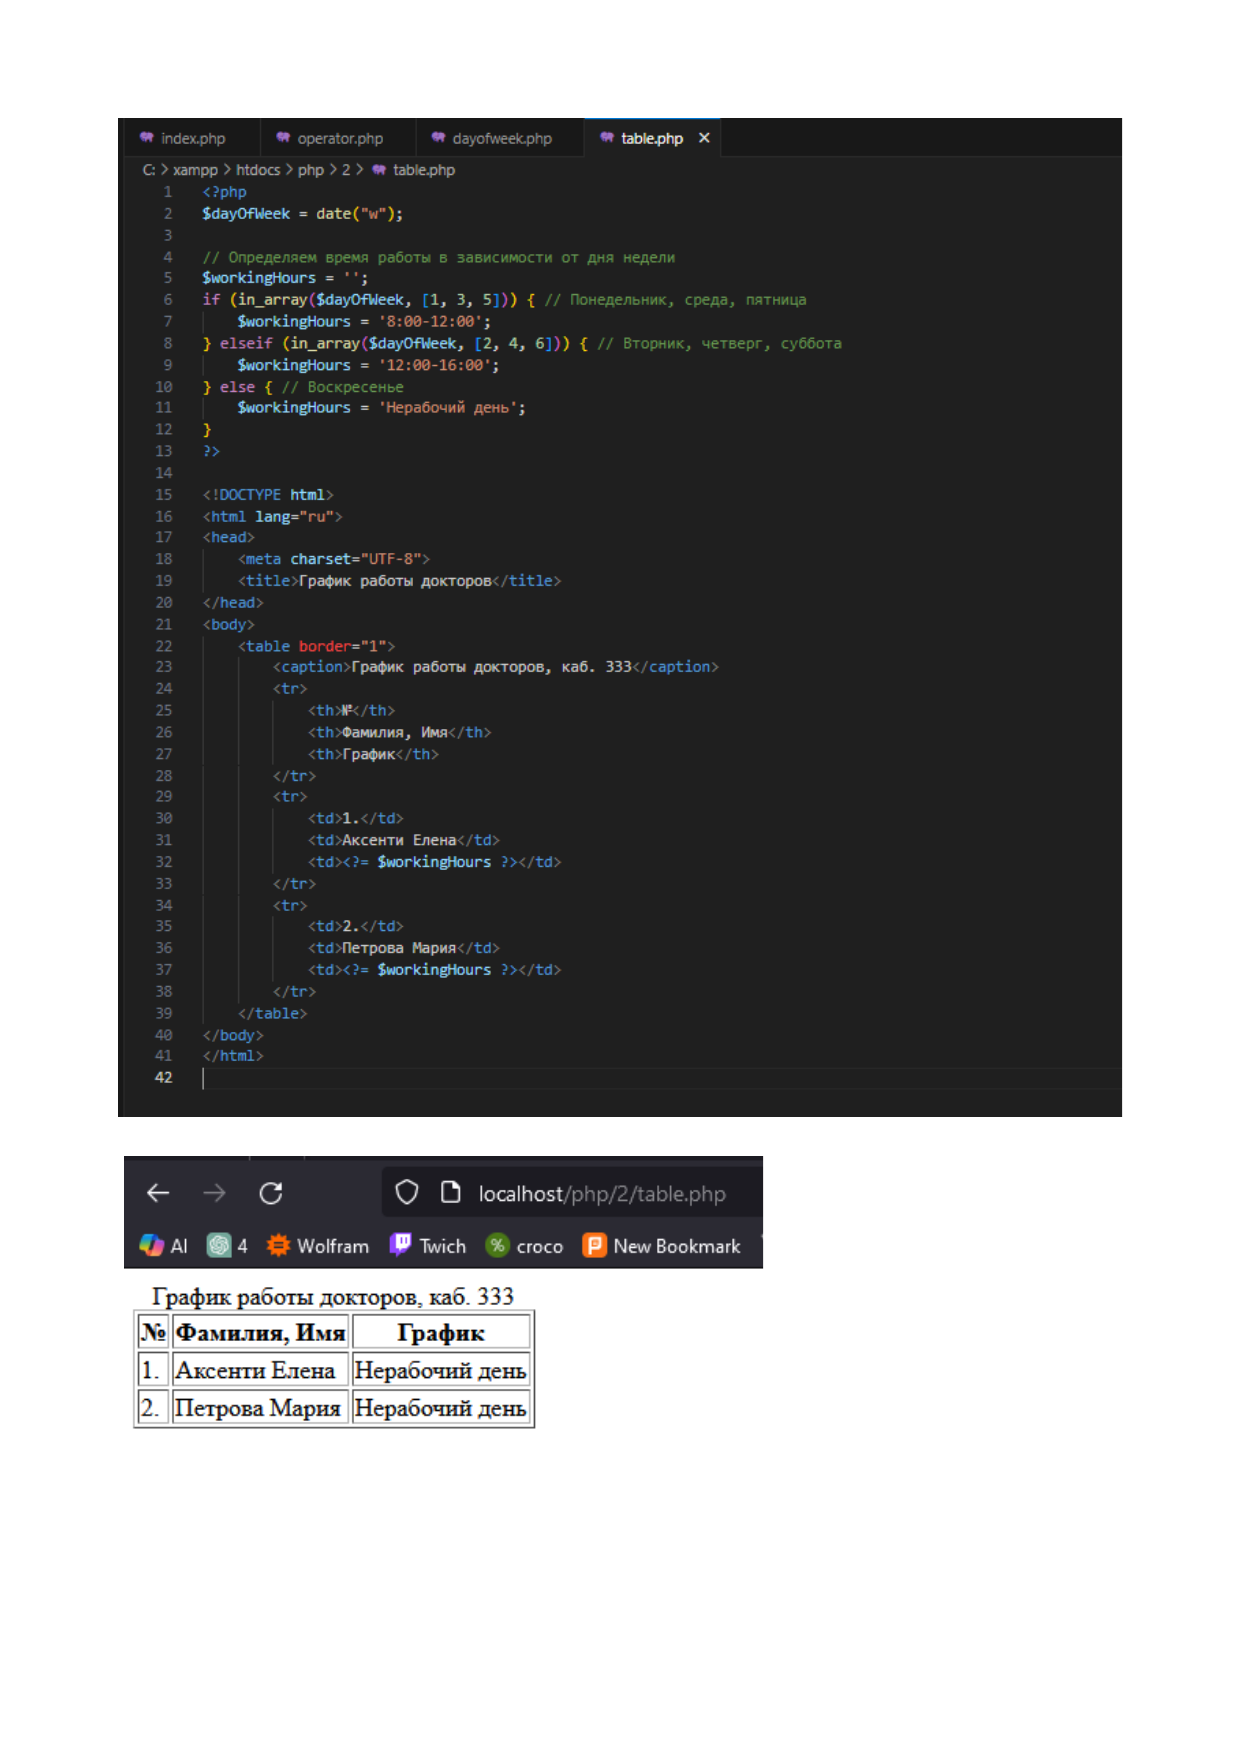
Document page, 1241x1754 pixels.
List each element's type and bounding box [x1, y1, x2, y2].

picture [124, 1156, 764, 1446]
picture [118, 118, 1123, 1117]
